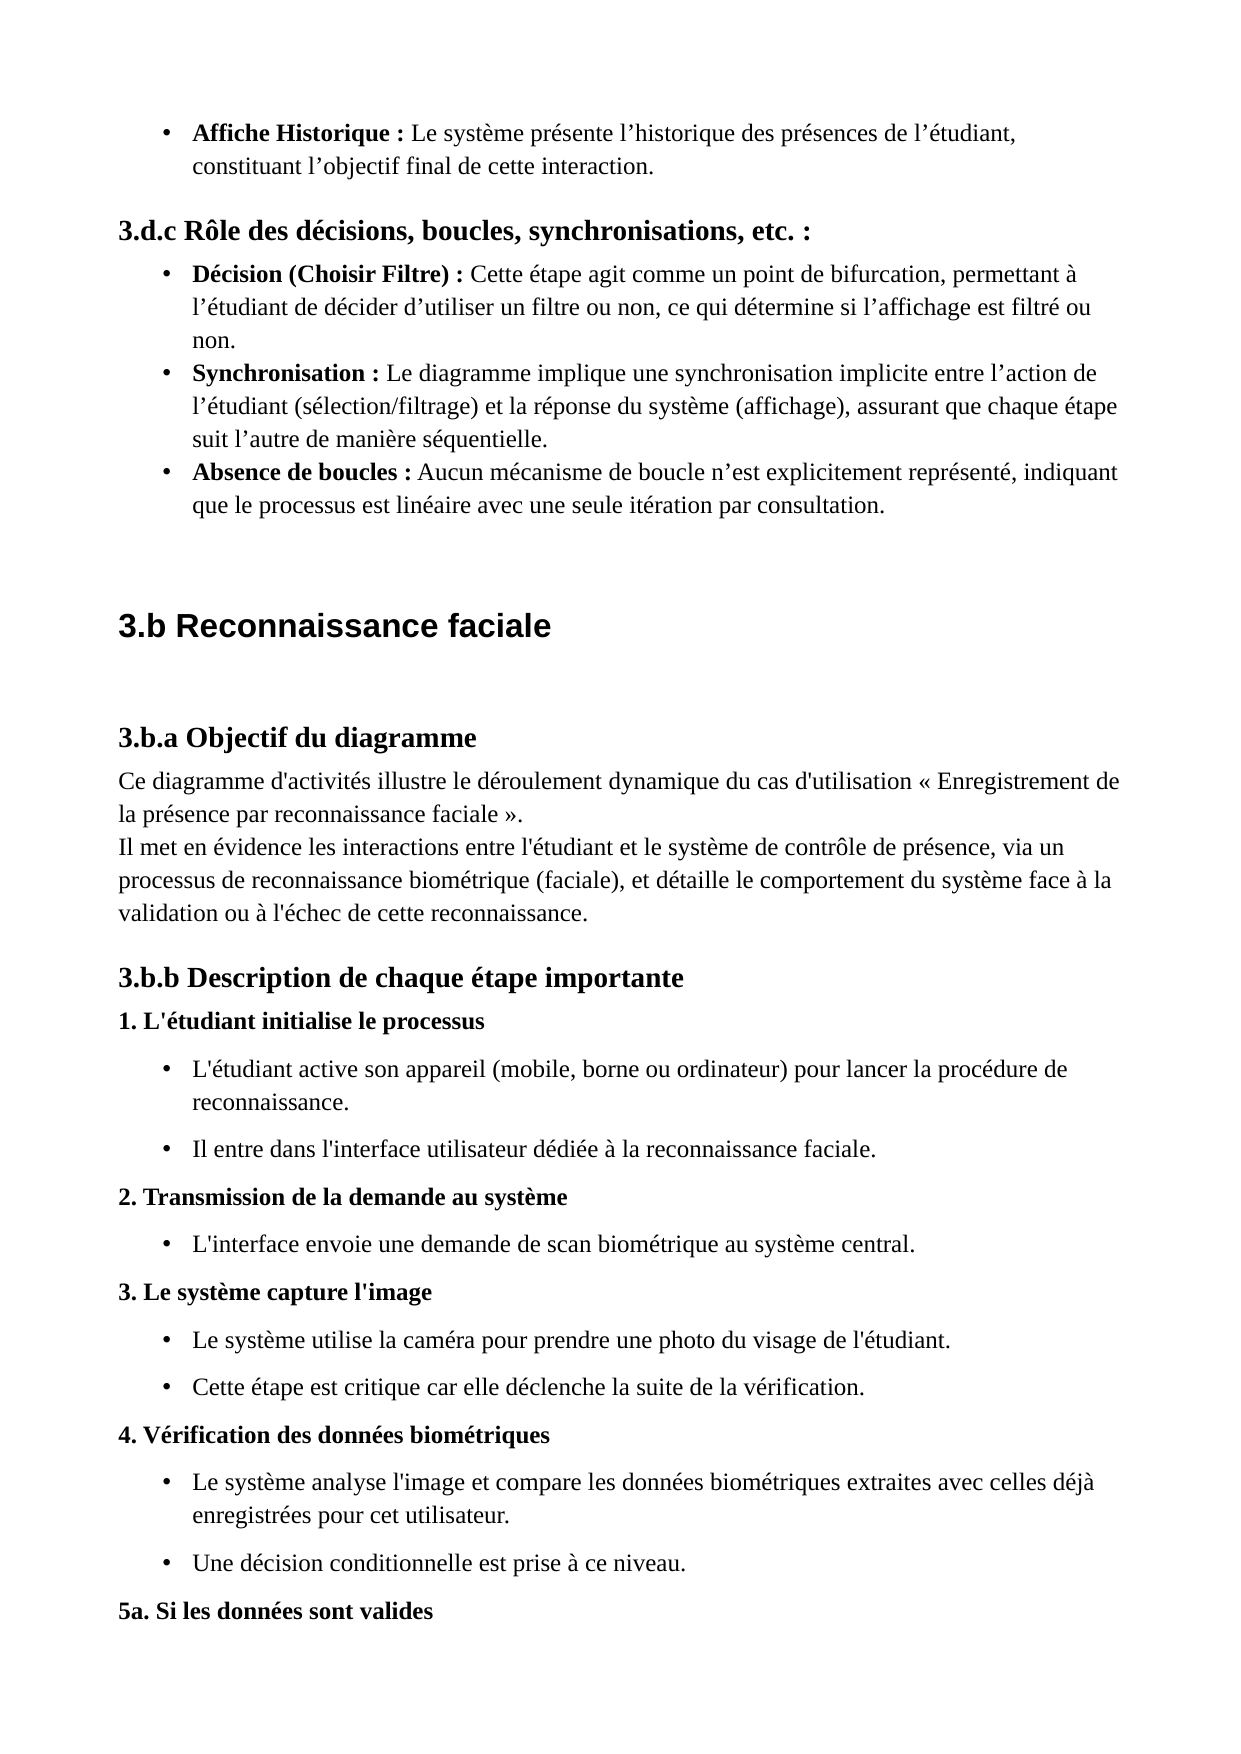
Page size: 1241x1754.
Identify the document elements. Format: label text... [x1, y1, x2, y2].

text 3. Le système capture l'image [118, 1277, 1122, 1306]
list Il entre dans l'interface utilisateur dédiée à la reconnaissance faciale. [162, 1134, 1122, 1163]
subtitle 3.d.c Rôle des décisions, boucles, synchronisations, etc. : [118, 213, 1122, 247]
list L'interface envoie une demande de scan biométrique au système central. [162, 1229, 1122, 1258]
list Absence de boucles : Aucun mécanisme de boucle n’est explicitement représenté, indiquant que le processus est linéaire avec une seule itération par consultation. [162, 457, 1122, 519]
list Le système utilise la caméra pour prendre une photo du visage de l'étudiant. [162, 1325, 1122, 1353]
text 5a. Si les données sont valides [118, 1596, 1122, 1624]
list Synchronisation : Le diagramme implique une synchronisation implicite entre l’action de l’étudiant (sélection/filtrage) et la réponse du système (affichage), assurant que chaque étape suit l’autre de manière séquentielle. [162, 358, 1122, 453]
text 4. Vérification des données biométriques [118, 1420, 1122, 1449]
text 2. Transmission de la demande au système [118, 1182, 1122, 1211]
list Cette étape est critique car elle déclenche la suite de la vérification. [162, 1372, 1122, 1401]
list Décision (Choisir Filtre) : Cette étape agit comme un point de bifurcation, permettant à l’étudiant de décider d’utiliser un filtre ou non, ce qui détermine si l’affichage est filtré ou non. [162, 259, 1122, 354]
subtitle 3.b.b Description de chaque étape importante [118, 960, 1122, 993]
list Le système analyse l'image et compare les données biométriques extraites avec celles déjà enregistrées pour cet utilisateur. [162, 1467, 1122, 1529]
list Une décision conditionnelle est prise à ce niveau. [162, 1548, 1122, 1577]
subtitle 3.b.a Objectif du diagramme [118, 720, 1122, 753]
list L'étudiant active son appareil (mobile, borne ou ordinateur) pour lancer la procédure de reconnaissance. [162, 1054, 1122, 1115]
text Ce diagramme d'activités illustre le déroulement dynamique du cas d'utilisation « Enregistrement de la présence par reconnaissance faciale ». Il met en évidence les interactions entre l'étudiant et le système de contrôle de présence, via un processus de reconnaissance biométrique (faciale), et détaille le comportement du système face à la validation ou à l'échec de cette reconnaissance. [118, 766, 1122, 927]
text 1. L'étudiant initialise le processus [118, 1006, 1122, 1035]
subtitle 3.b Reconnaissance faciale [118, 607, 1122, 645]
list Affiche Historique : Le système présente l’historique des présences de l’étudiant, constituant l’objectif final de cette interaction. [162, 118, 1122, 180]
